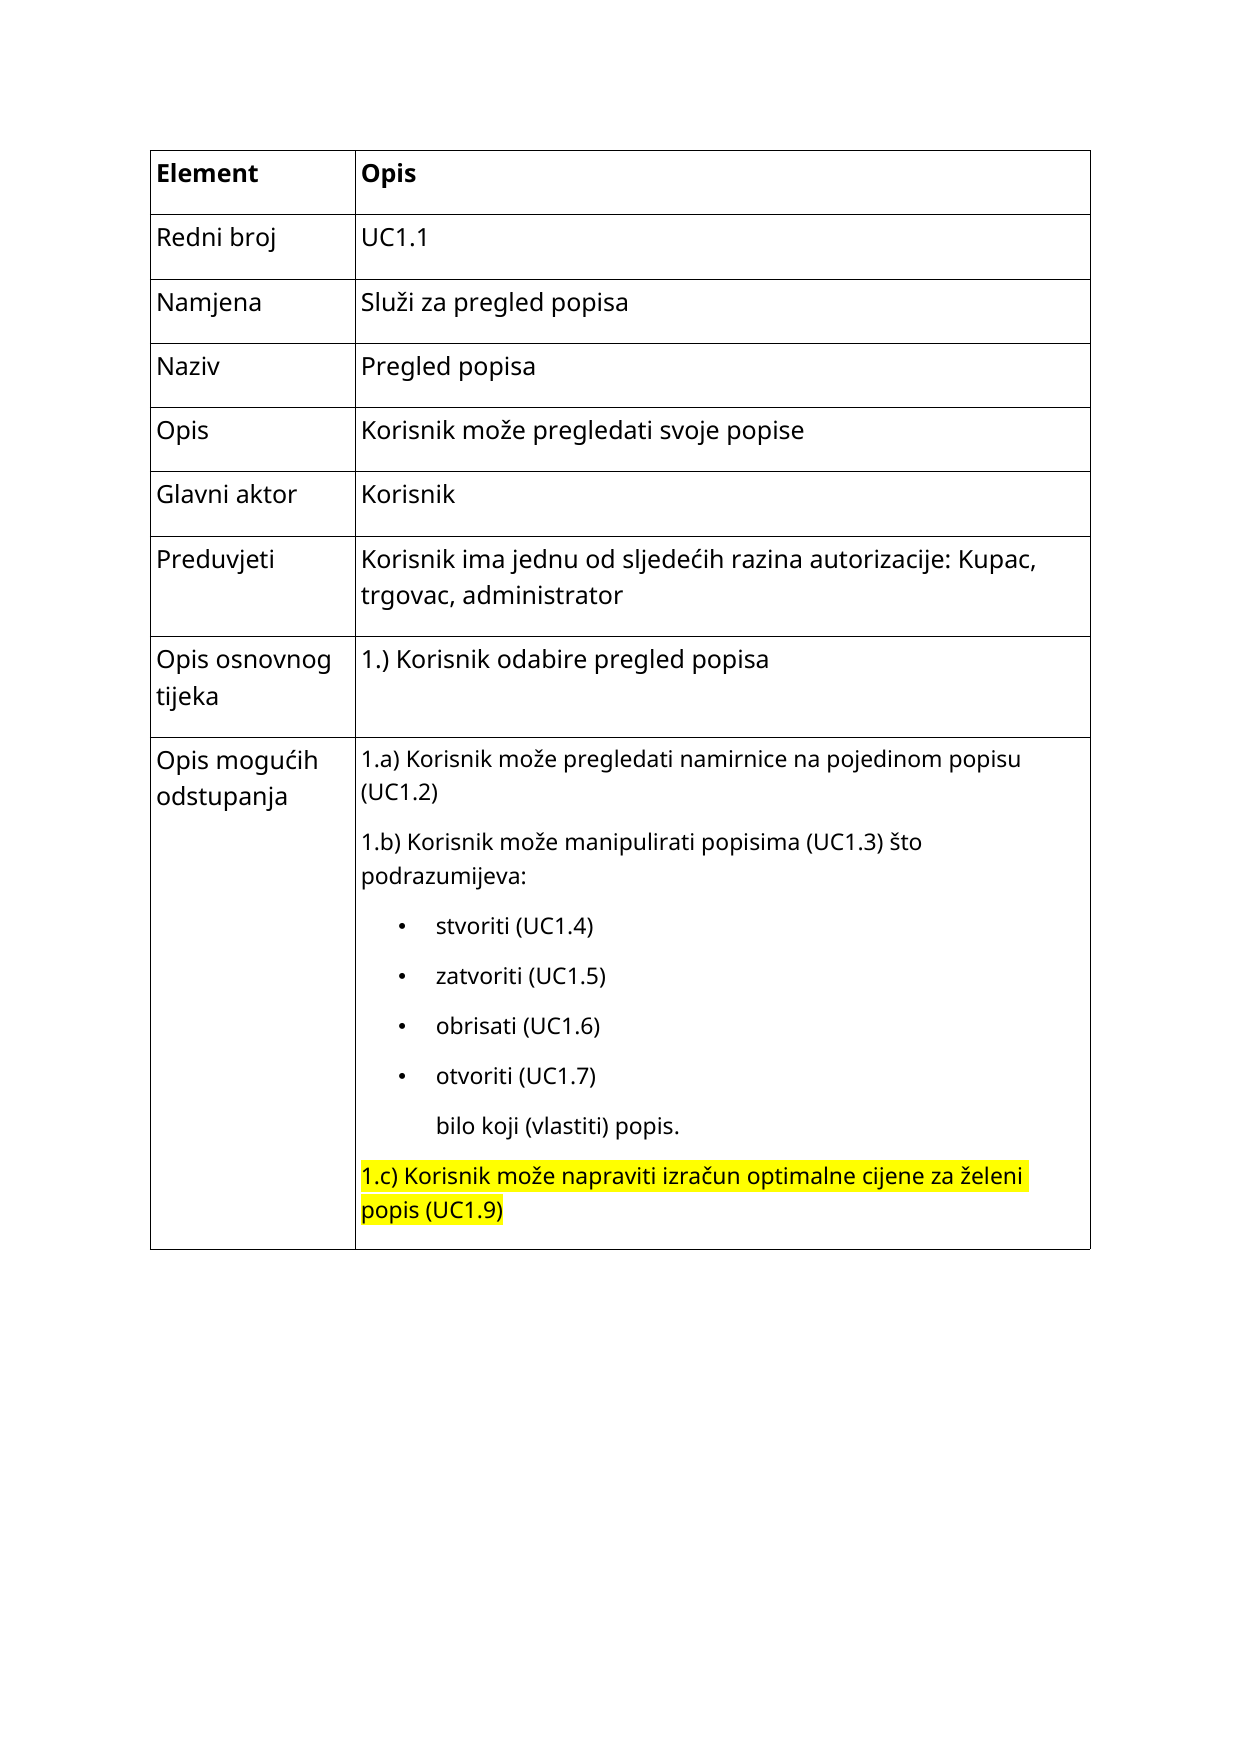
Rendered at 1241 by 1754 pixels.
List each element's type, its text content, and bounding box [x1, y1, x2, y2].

table_cell Naziv [151, 344, 355, 407]
table_cell Redni broj [151, 215, 355, 278]
table_cell Opis [151, 408, 355, 471]
table_cell Korisnik može pregledati svoje popise [356, 408, 1090, 471]
table_cell Pregled popisa [356, 344, 1090, 407]
table_cell Preduvjeti [151, 537, 355, 636]
table_cell UC1.1 [356, 215, 1090, 278]
table_cell Korisnik [356, 472, 1090, 536]
table_header Element [151, 151, 355, 214]
table_cell Opis mogućih odstupanja [151, 738, 355, 1249]
table_cell Služi za pregled popisa [356, 280, 1090, 343]
table_cell 1.) Korisnik odabire pregled popisa [356, 637, 1090, 737]
table_header Opis [356, 151, 1090, 214]
table_cell 1.a) Korisnik može pregledati namirnice na pojedinom popisu (UC1.2) 1.b) Korisnik može manipulirati popisima (UC1.3) što podrazumijeva: stvoriti (UC1.4) zatvoriti (UC1.5) obrisati (UC1.6) otvoriti (UC1.7) bilo koji (vlastiti) popis. 1.c) Korisnik može napraviti izračun optimalne cijene za želeni popis (UC1.9) [356, 738, 1090, 1249]
table_cell Korisnik ima jednu od sljedećih razina autorizacije: Kupac, trgovac, administrator [356, 537, 1090, 636]
table_cell Namjena [151, 280, 355, 343]
table_cell Glavni aktor [151, 472, 355, 536]
table_cell Opis osnovnog tijeka [151, 637, 355, 737]
